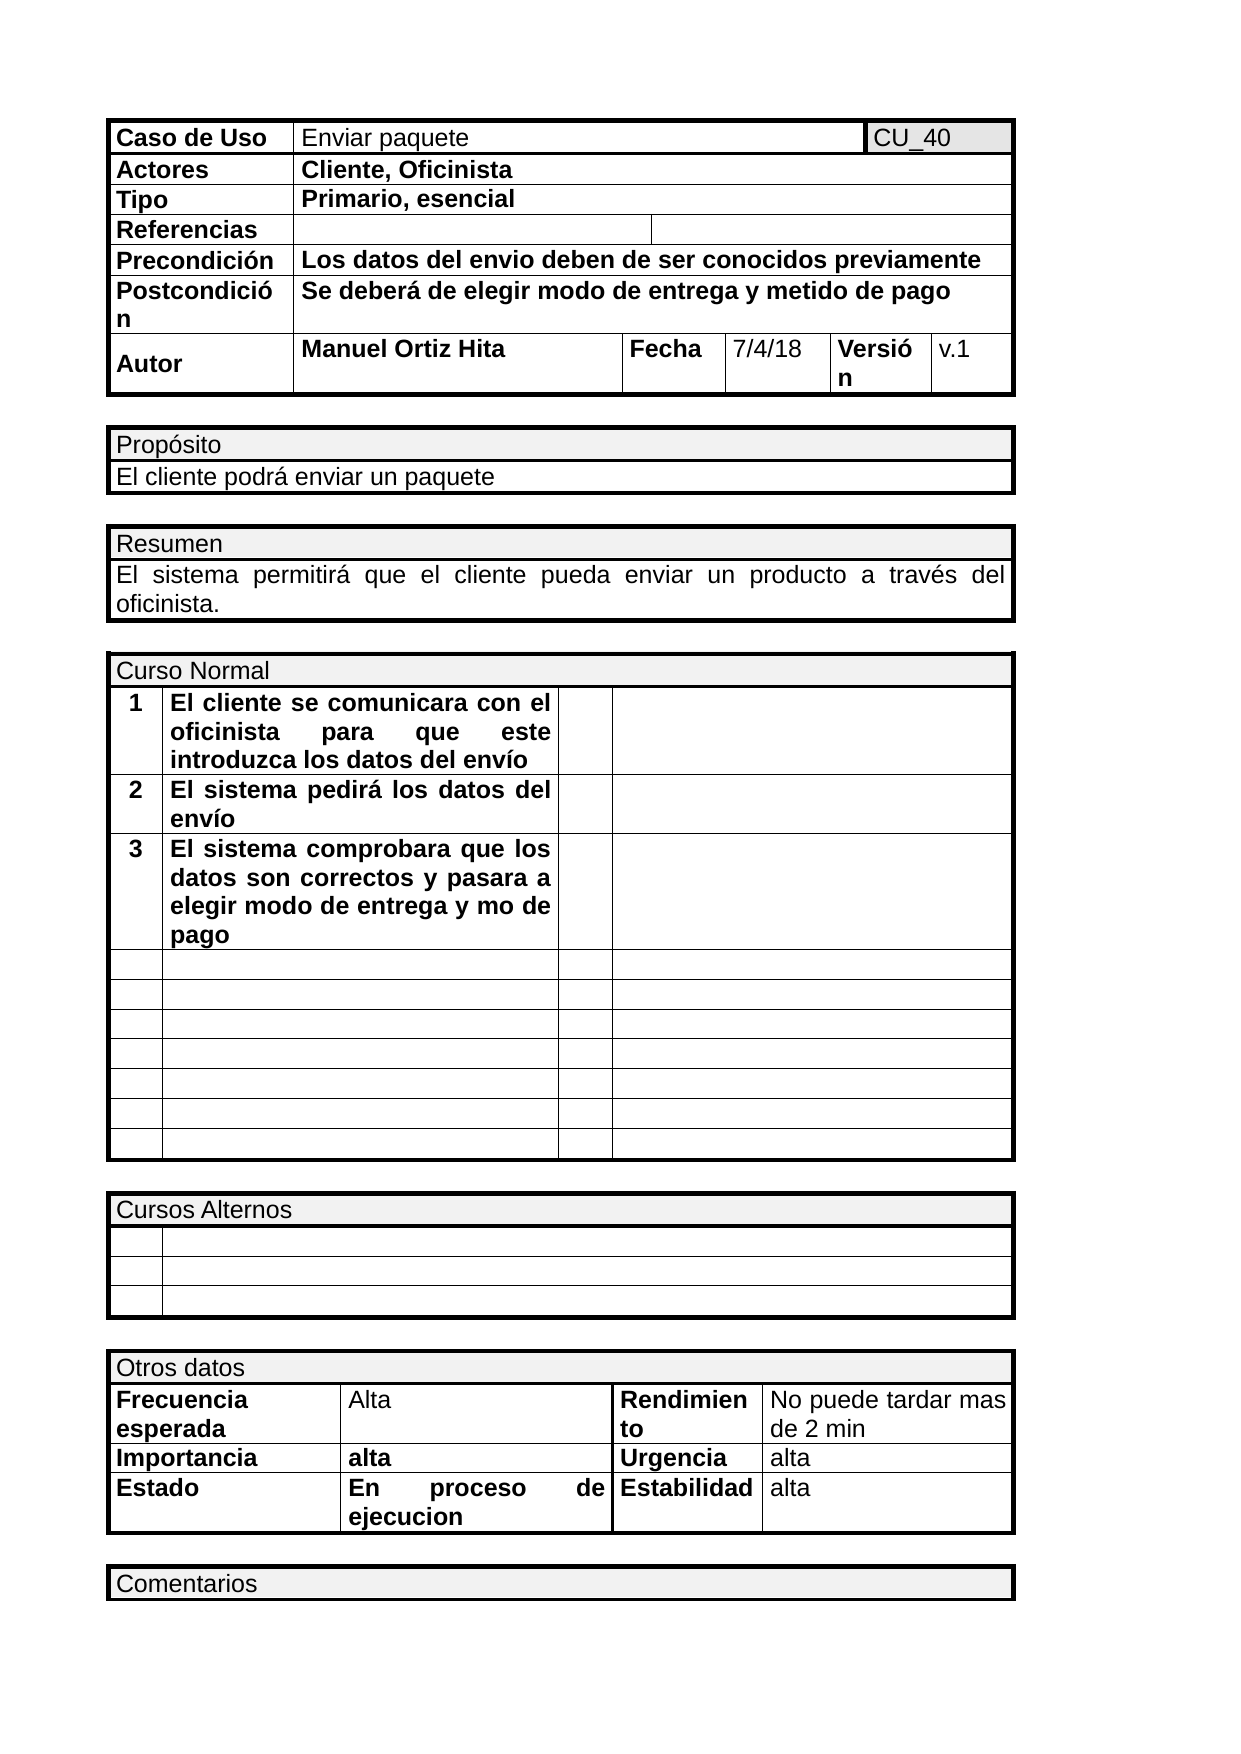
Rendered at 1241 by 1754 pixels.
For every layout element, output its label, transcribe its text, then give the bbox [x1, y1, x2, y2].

table_cell [559, 950, 612, 979]
table_cell [111, 950, 162, 979]
table_cell Frecuencia esperada [111, 1385, 340, 1443]
table_header Comentarios [111, 1569, 1011, 1597]
table_cell Manuel Ortiz Hita [294, 334, 622, 392]
table_cell [111, 1039, 162, 1068]
table_cell 1 [111, 688, 162, 774]
table_cell Urgencia [614, 1444, 762, 1472]
table_cell [163, 1228, 1011, 1256]
table_cell Versión [831, 334, 931, 392]
table_cell Los datos del envio deben de ser conocidos previamente [294, 245, 1011, 275]
table_header Propósito [111, 430, 1011, 459]
table_cell Referencias [111, 215, 293, 244]
table_cell Rendimiento [614, 1385, 762, 1443]
table_cell [163, 1010, 558, 1038]
table_cell [613, 980, 1011, 1008]
table_cell [163, 1257, 1011, 1285]
table_header Enviar paquete [294, 123, 863, 152]
table_cell El sistema pedirá los datos del envío [163, 775, 558, 833]
table_cell [559, 1039, 612, 1068]
table_cell [163, 980, 558, 1008]
table_cell 3 [111, 834, 162, 949]
table_cell [111, 1129, 162, 1157]
table_header Otros datos [111, 1353, 1011, 1382]
table_cell [163, 1039, 558, 1068]
table_cell v.1 [932, 334, 1011, 392]
table_cell Primario, esencial [294, 185, 1011, 214]
table_cell Tipo [111, 185, 293, 214]
table_cell Cliente, Oficinista [294, 155, 1011, 183]
table_cell [111, 1257, 162, 1285]
table_cell [163, 1099, 558, 1128]
table_cell [163, 1069, 558, 1098]
table_cell [111, 1228, 162, 1256]
table_cell [163, 1286, 1011, 1315]
table_header Resumen [111, 529, 1011, 557]
table_header Caso de Uso [111, 123, 293, 152]
table_cell [613, 1099, 1011, 1128]
table_cell [111, 1099, 162, 1128]
table_cell [613, 950, 1011, 979]
table_cell El sistema comprobara que los datos son correctos y pasara a elegir modo de entrega y mo de pago [163, 834, 558, 949]
table_cell [559, 1129, 612, 1157]
table_cell No puede tardar mas de 2 min [763, 1385, 1011, 1443]
table_cell En proceso de ejecucion [341, 1473, 611, 1531]
table_cell Estado [111, 1473, 340, 1531]
table_cell alta [763, 1473, 1011, 1531]
table_cell [559, 980, 612, 1008]
table_cell [559, 834, 612, 949]
table_cell [613, 775, 1011, 833]
table_cell Se deberá de elegir modo de entrega y metido de pago [294, 276, 1011, 333]
table_cell [294, 215, 651, 244]
table_header CU_40 [868, 123, 1011, 152]
table_cell Alta [341, 1385, 611, 1443]
table_header Curso Normal [111, 656, 1011, 685]
table_cell 2 [111, 775, 162, 833]
table_cell [613, 1129, 1011, 1157]
table_cell El cliente podrá enviar un paquete [111, 462, 1011, 491]
table_cell [111, 1069, 162, 1098]
table_cell Precondición [111, 245, 293, 275]
table_cell [111, 1286, 162, 1315]
table_cell [559, 1099, 612, 1128]
table_cell [613, 1039, 1011, 1068]
table_cell Importancia [111, 1444, 340, 1472]
table_cell [613, 834, 1011, 949]
table_cell [559, 1010, 612, 1038]
table_cell [559, 688, 612, 774]
table_cell [613, 688, 1011, 774]
table_cell [163, 1129, 558, 1157]
table_cell [111, 980, 162, 1008]
table_cell [559, 1069, 612, 1098]
table_cell Actores [111, 155, 293, 183]
table_cell alta [341, 1444, 611, 1472]
table_cell Autor [111, 334, 293, 392]
table_cell El cliente se comunicara con el oficinista para que este introduzca los datos del envío [163, 688, 558, 774]
table_cell [559, 775, 612, 833]
table_cell [613, 1010, 1011, 1038]
table_cell Fecha [623, 334, 725, 392]
table_cell [613, 1069, 1011, 1098]
table_header Cursos Alternos [111, 1196, 1011, 1224]
table_cell 7/4/18 [726, 334, 830, 392]
table_cell [652, 215, 1011, 244]
table_cell Postcondición [111, 276, 293, 333]
table_cell [111, 1010, 162, 1038]
table_cell El sistema permitirá que el cliente pueda enviar un producto a través del oficinista. [111, 561, 1011, 618]
table_cell alta [763, 1444, 1011, 1472]
table_cell [163, 950, 558, 979]
table_cell Estabilidad [614, 1473, 762, 1531]
